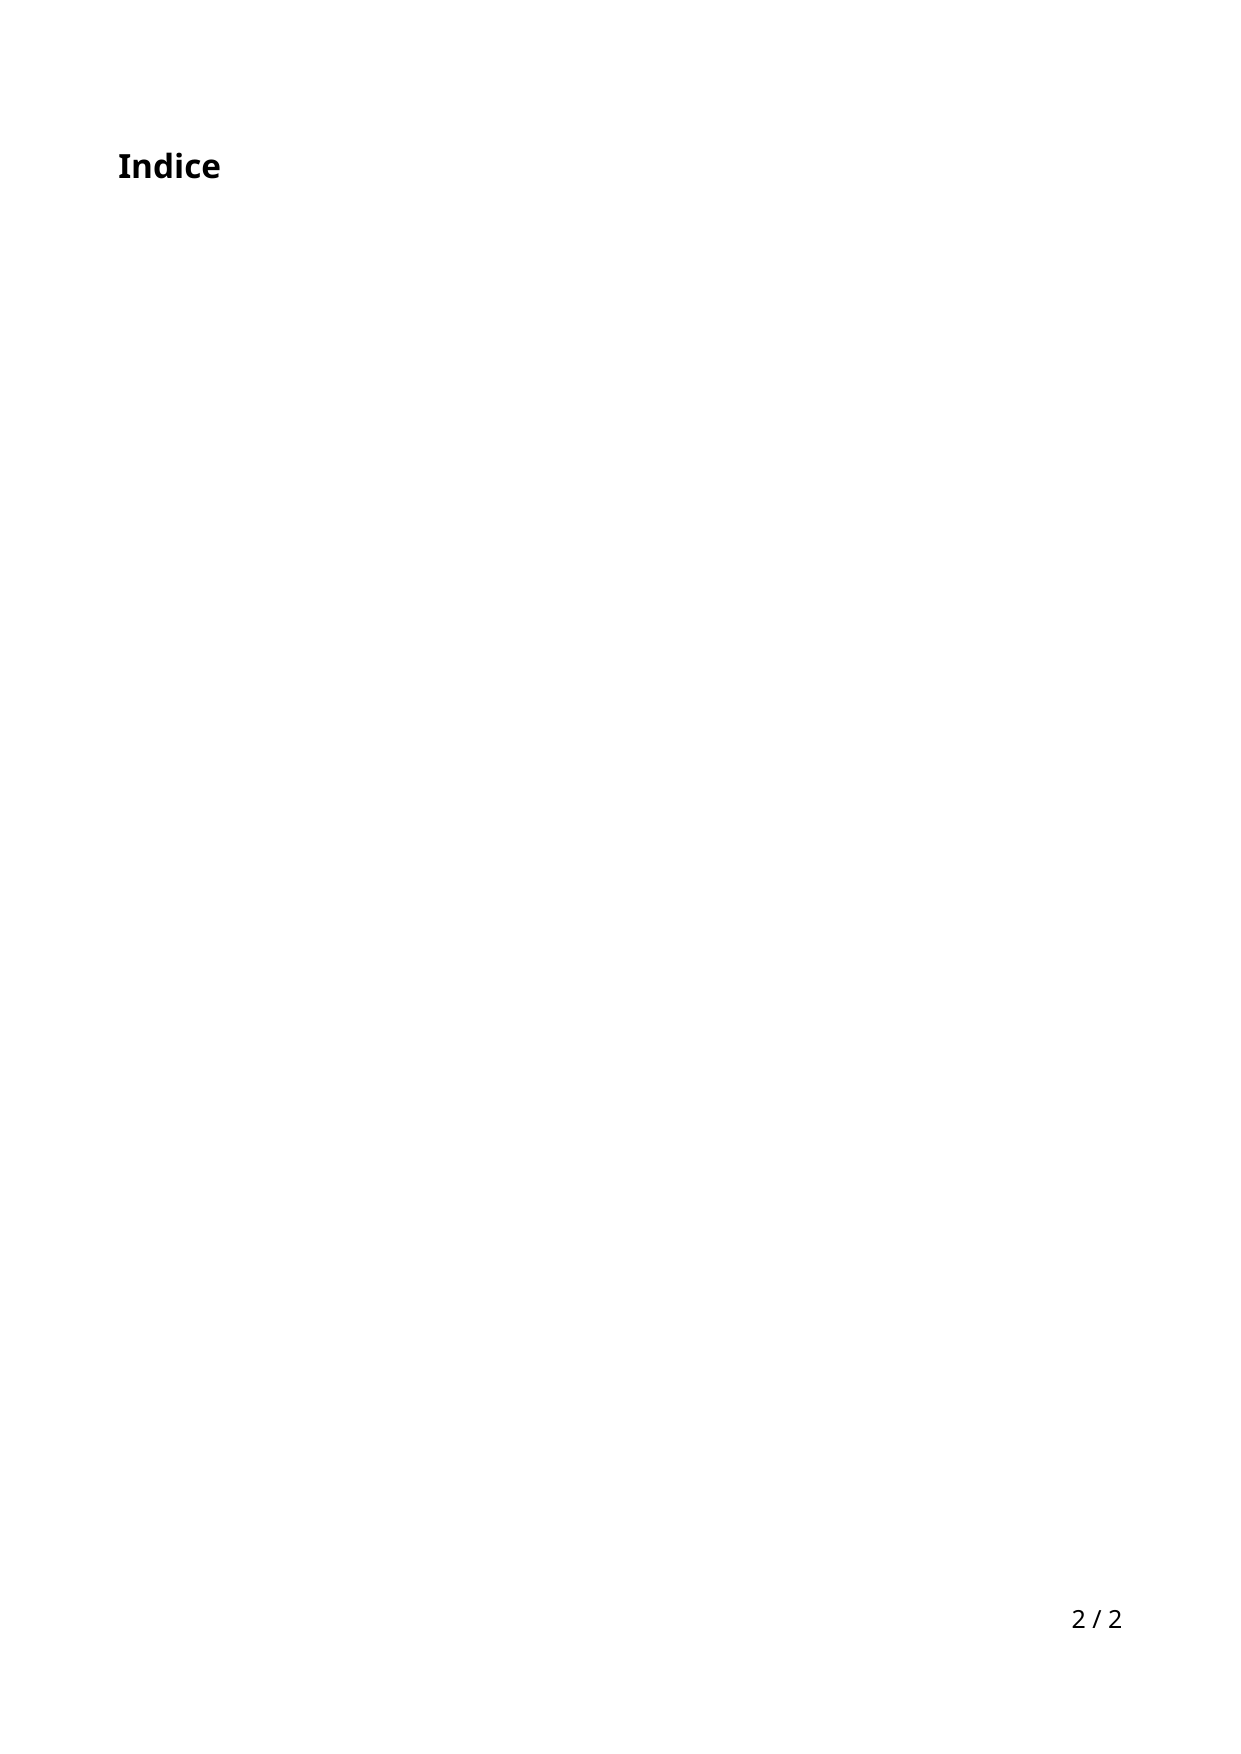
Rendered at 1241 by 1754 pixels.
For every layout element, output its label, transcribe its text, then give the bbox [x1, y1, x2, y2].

subtitle Indice [118, 143, 1122, 188]
